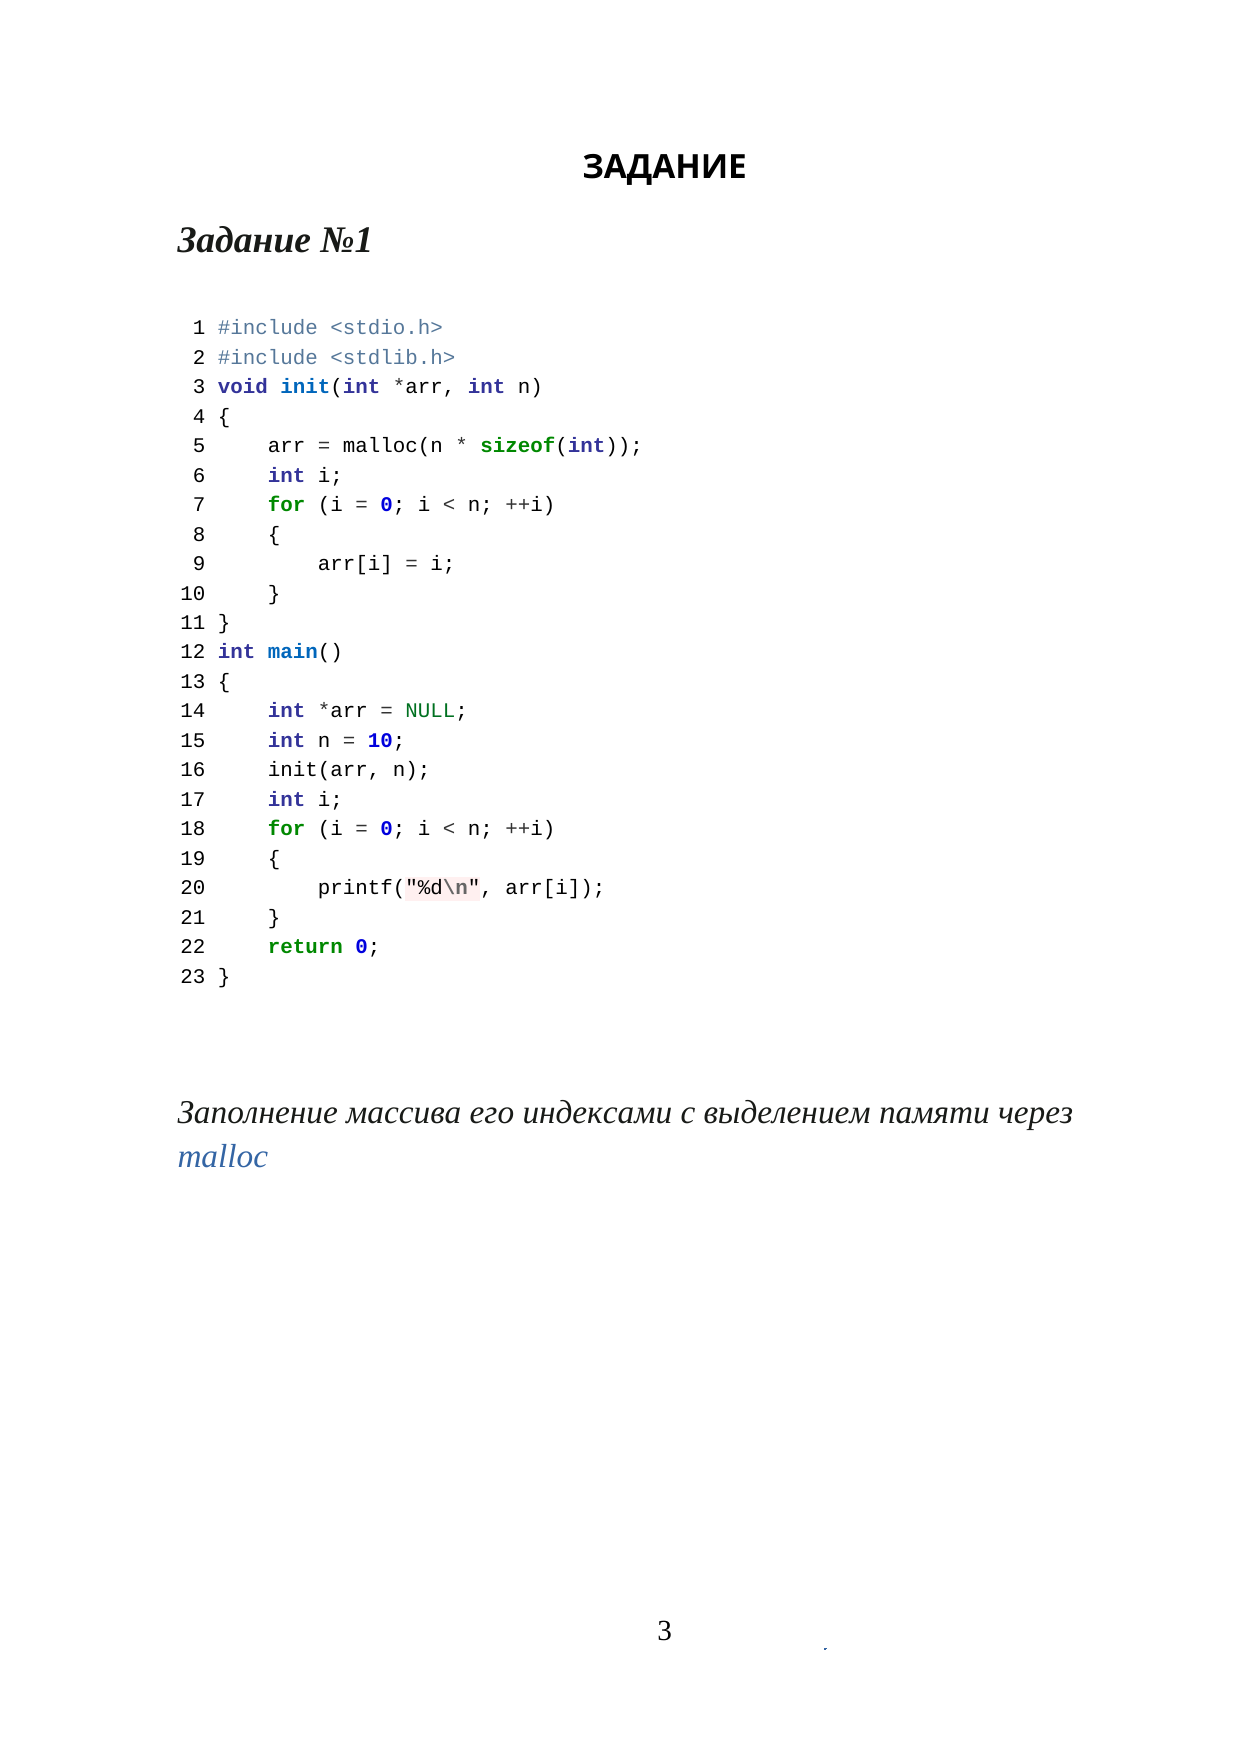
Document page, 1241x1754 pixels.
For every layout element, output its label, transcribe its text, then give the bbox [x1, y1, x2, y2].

subtitle ЗАДАНИЕ [177, 143, 1152, 188]
text Заполнение массива его индексами с выделением памяти через malloc [177, 1093, 1152, 1175]
table_header 1 2 3 4 5 6 7 8 9 10 11 12 13 14 15 16 17 18 19 20 21 22 23 [177, 314, 215, 1028]
table_header #include <stdio.h> #include <stdlib.h> void init(int *arr, int n) { arr = malloc(n * sizeof(int)); int i; for (i = 0; i < n; ++i) { arr[i] = i; } } int main() { int *arr = NULL; int n = 10; init(arr, n); int i; for (i = 0; i < n; ++i) { printf("%d\n", arr[i]); } return 0; } [215, 314, 1021, 1028]
text Задание №1 [177, 217, 1152, 260]
